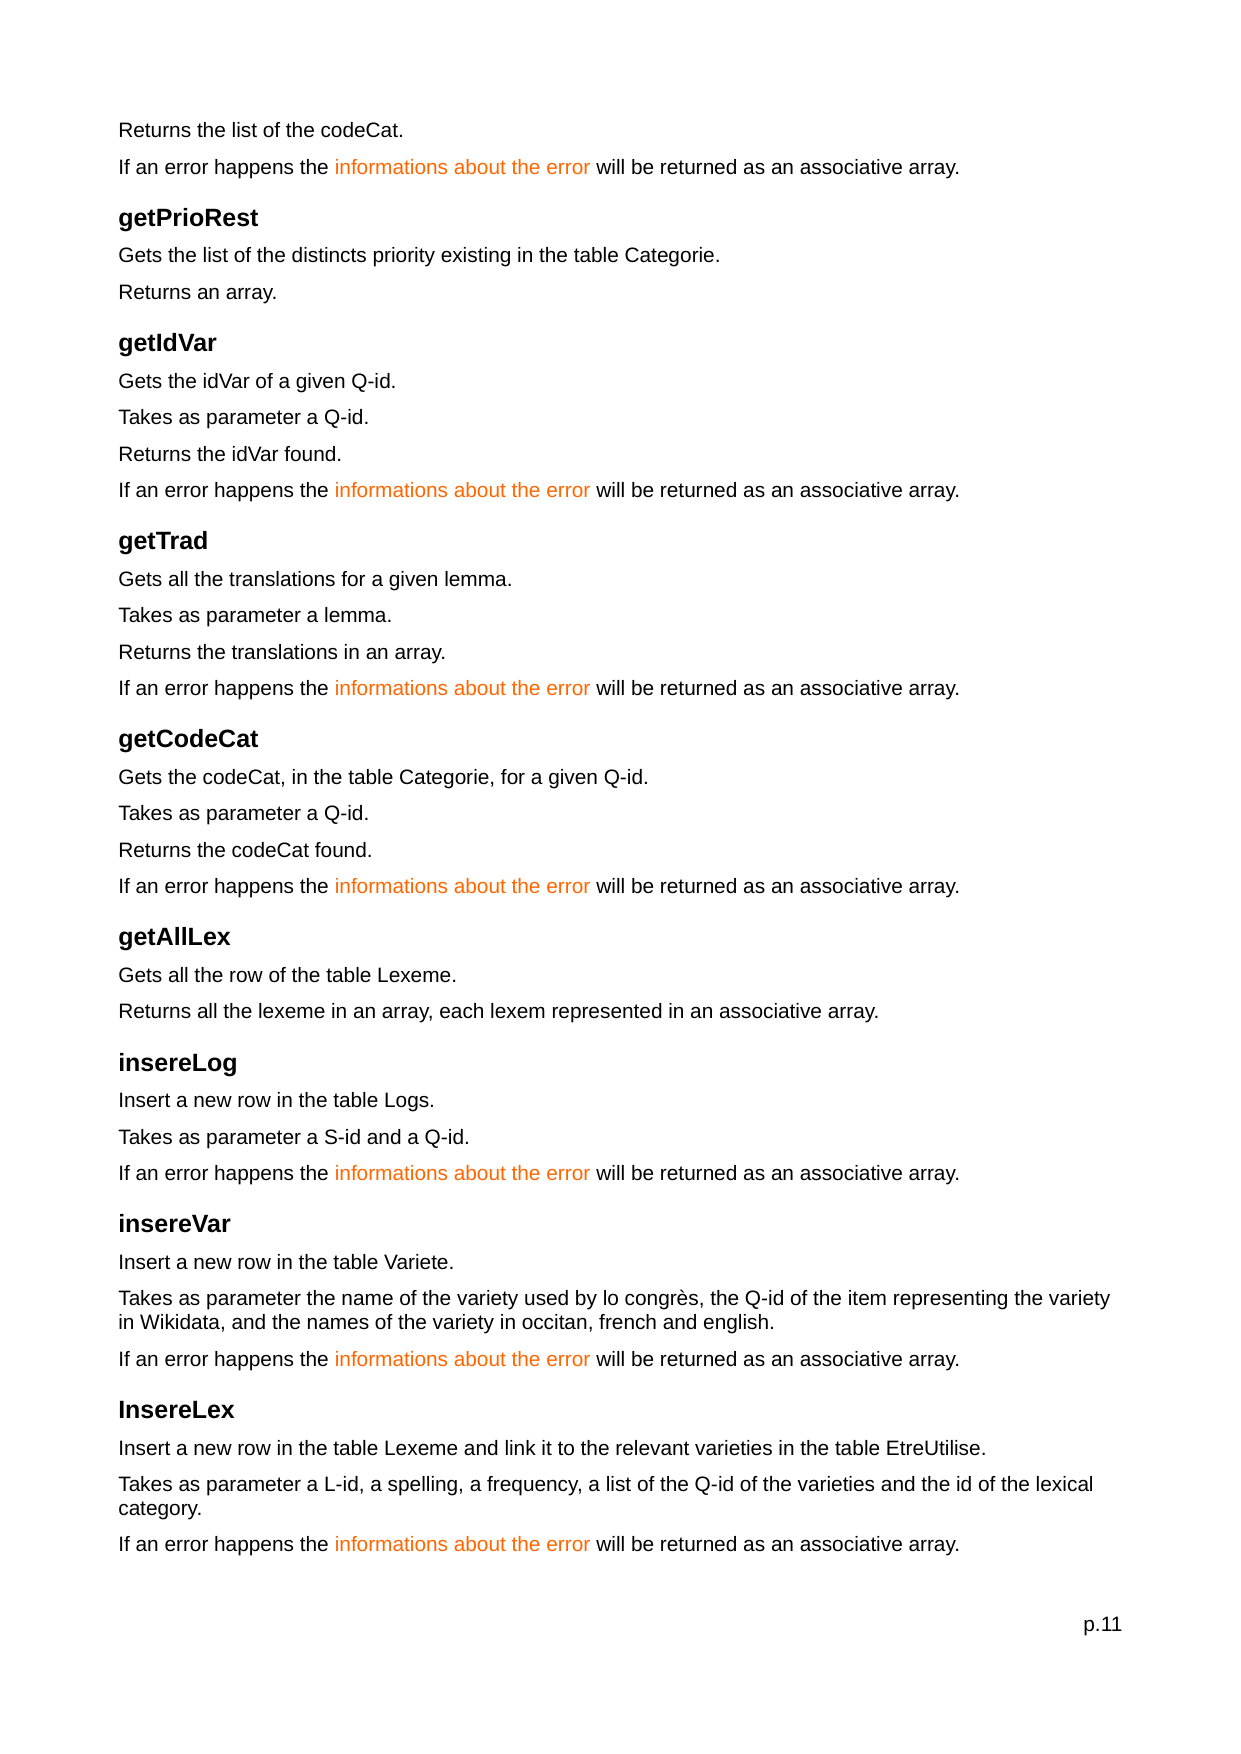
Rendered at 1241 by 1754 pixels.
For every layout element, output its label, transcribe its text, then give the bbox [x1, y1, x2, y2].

text If an error happens the informations about the error will be returned as an associative array. [118, 1161, 1122, 1185]
text Returns the list of the codeCat. [118, 118, 1122, 142]
subtitle getAllLex [118, 922, 1122, 951]
text If an error happens the informations about the error will be returned as an associative array. [118, 1347, 1122, 1371]
text If an error happens the informations about the error will be returned as an associative array. [118, 154, 1122, 178]
subtitle InsereLex [118, 1395, 1122, 1424]
text If an error happens the informations about the error will be returned as an associative array. [118, 478, 1122, 502]
text Returns the idVar found. [118, 441, 1122, 465]
subtitle getTrad [118, 526, 1122, 555]
text Gets all the translations for a given lemma. [118, 567, 1122, 591]
subtitle getCodeCat [118, 724, 1122, 753]
text Insert a new row in the table Logs. [118, 1088, 1122, 1112]
text Insert a new row in the table Lexeme and link it to the relevant varieties in the table EtreUtilise. [118, 1435, 1122, 1459]
text Takes as parameter a lemma. [118, 603, 1122, 627]
text Gets the codeCat, in the table Categorie, for a given Q-id. [118, 765, 1122, 789]
text Returns all the lexeme in an array, each lexem represented in an associative array. [118, 999, 1122, 1023]
text Gets the idVar of a given Q-id. [118, 368, 1122, 392]
text Takes as parameter a S-id and a Q-id. [118, 1124, 1122, 1148]
text Takes as parameter a Q-id. [118, 405, 1122, 429]
text If an error happens the informations about the error will be returned as an associative array. [118, 1532, 1122, 1556]
subtitle getPrioRest [118, 203, 1122, 232]
subtitle getIdVar [118, 328, 1122, 357]
text Returns the translations in an array. [118, 639, 1122, 663]
text Gets all the row of the table Lexeme. [118, 963, 1122, 987]
text Takes as parameter a L-id, a spelling, a frequency, a list of the Q-id of the varieties and the id of the lexical category. [118, 1472, 1122, 1520]
text Gets the list of the distincts priority existing in the table Categorie. [118, 243, 1122, 267]
subtitle insereVar [118, 1209, 1122, 1238]
text If an error happens the informations about the error will be returned as an associative array. [118, 676, 1122, 700]
text If an error happens the informations about the error will be returned as an associative array. [118, 874, 1122, 898]
text Returns an array. [118, 280, 1122, 304]
text Takes as parameter the name of the variety used by lo congrès, the Q-id of the item representing the variety in Wikidata, and the names of the variety in occitan, french and english. [118, 1286, 1122, 1334]
subtitle insereLog [118, 1048, 1122, 1076]
text Takes as parameter a Q-id. [118, 801, 1122, 825]
text Returns the codeCat found. [118, 838, 1122, 862]
text Insert a new row in the table Variete. [118, 1250, 1122, 1274]
